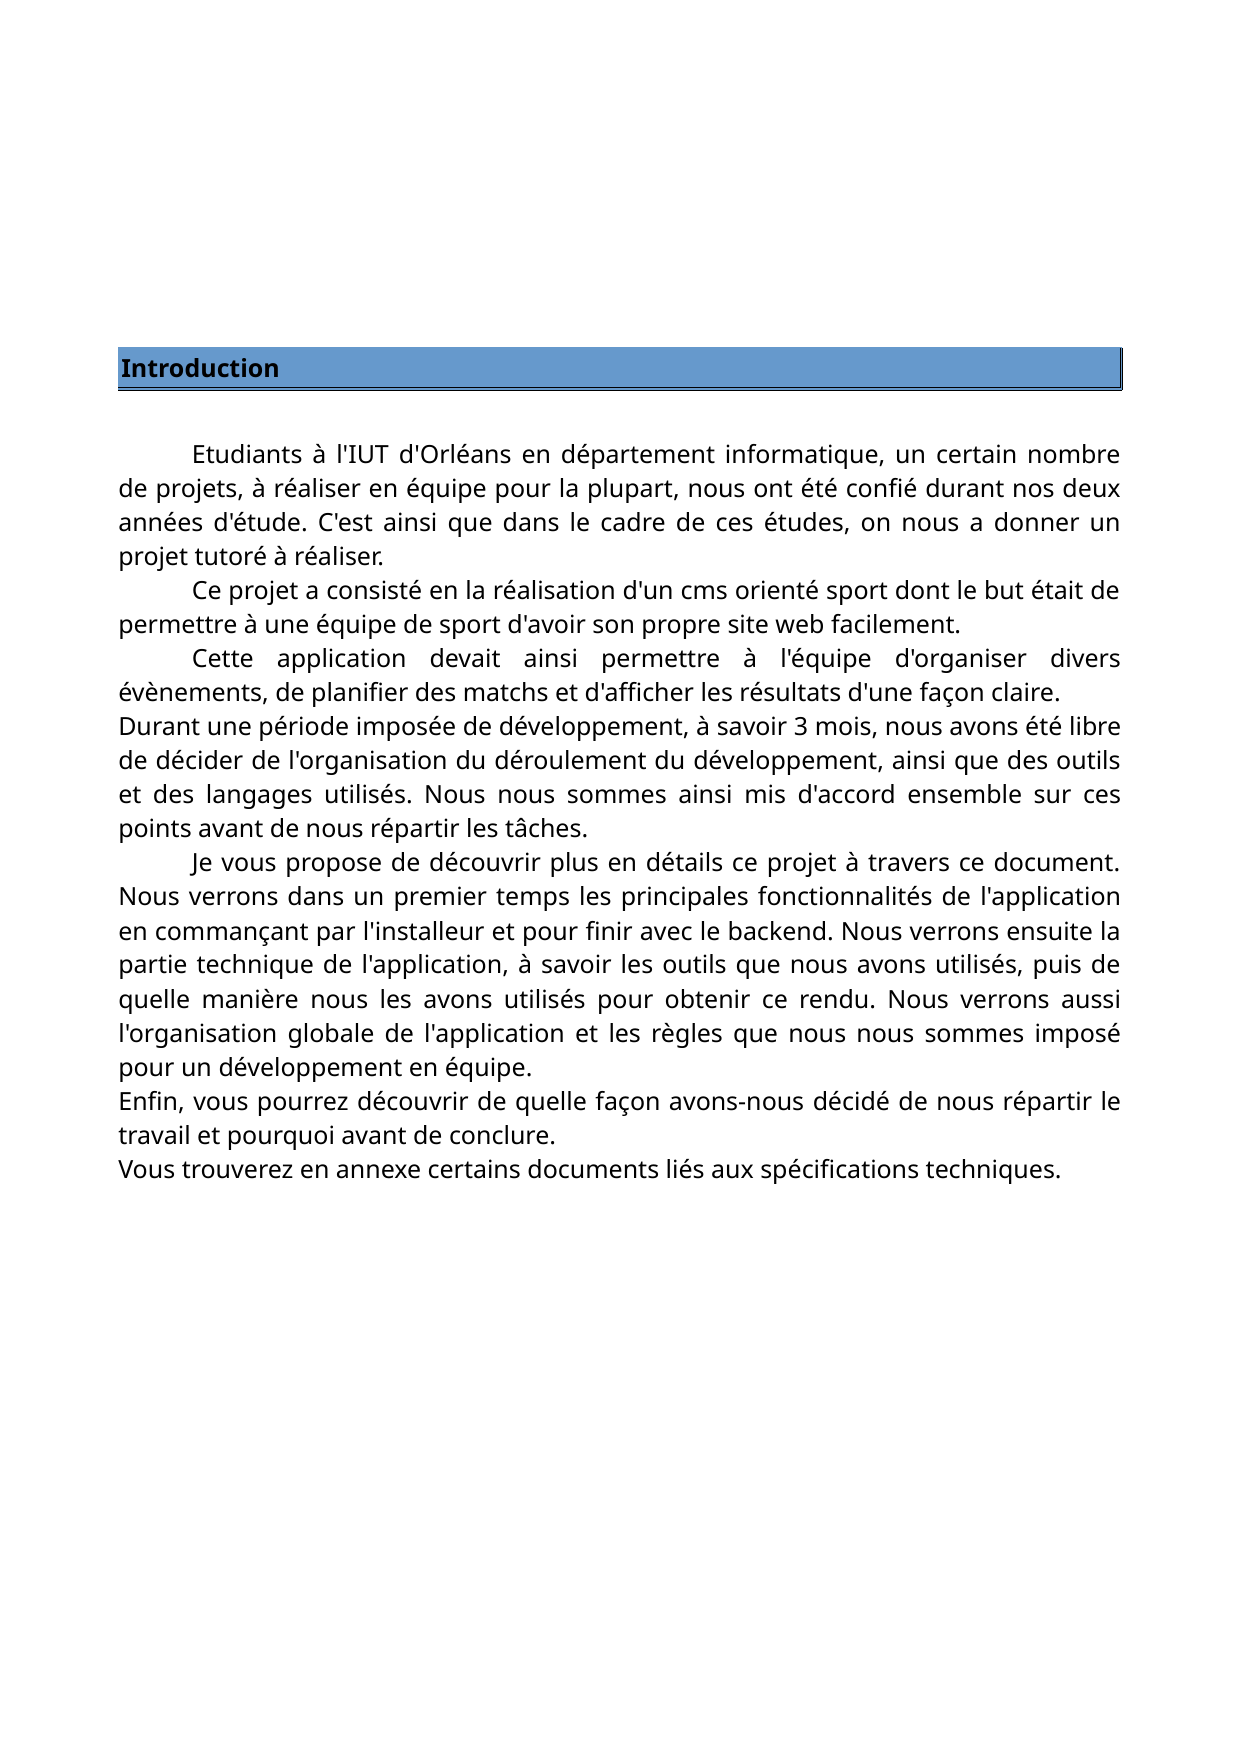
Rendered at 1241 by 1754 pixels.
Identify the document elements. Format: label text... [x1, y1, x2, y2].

text Ce projet a consisté en la réalisation d'un cms orienté sport dont le but était de permettre à une équipe de sport d'avoir son propre site web facilement. [118, 572, 1122, 641]
text Etudiants à l'IUT d'Orléans en département informatique, un certain nombre de projets, à réaliser en équipe pour la plupart, nous ont été confié durant nos deux années d'étude. C'est ainsi que dans le cadre de ces études, on nous a donner un projet tutoré à réaliser. [118, 436, 1122, 572]
text Durant une période imposée de développement, à savoir 3 mois, nous avons été libre de décider de l'organisation du déroulement du développement, ainsi que des outils et des langages utilisés. Nous nous sommes ainsi mis d'accord ensemble sur ces points avant de nous répartir les tâches. [118, 709, 1122, 845]
text Vous trouverez en annexe certains documents liés aux spécifications techniques. [118, 1152, 1122, 1186]
text Enfin, vous pourrez découvrir de quelle façon avons-nous décidé de nous répartir le travail et pourquoi avant de conclure. [118, 1083, 1122, 1152]
text Je vous propose de découvrir plus en détails ce projet à travers ce document. Nous verrons dans un premier temps les principales fonctionnalités de l'application en commançant par l'installeur et pour finir avec le backend. Nous verrons ensuite la partie technique de l'application, à savoir les outils que nous avons utilisés, puis de quelle manière nous les avons utilisés pour obtenir ce rendu. Nous verrons aussi l'organisation globale de l'application et les règles que nous nous sommes imposé pour un développement en équipe. [118, 845, 1122, 1083]
text Cette application devait ainsi permettre à l'équipe d'organiser divers évènements, de planifier des matchs et d'afficher les résultats d'une façon claire. [118, 641, 1122, 709]
subtitle Introduction [118, 347, 1120, 387]
